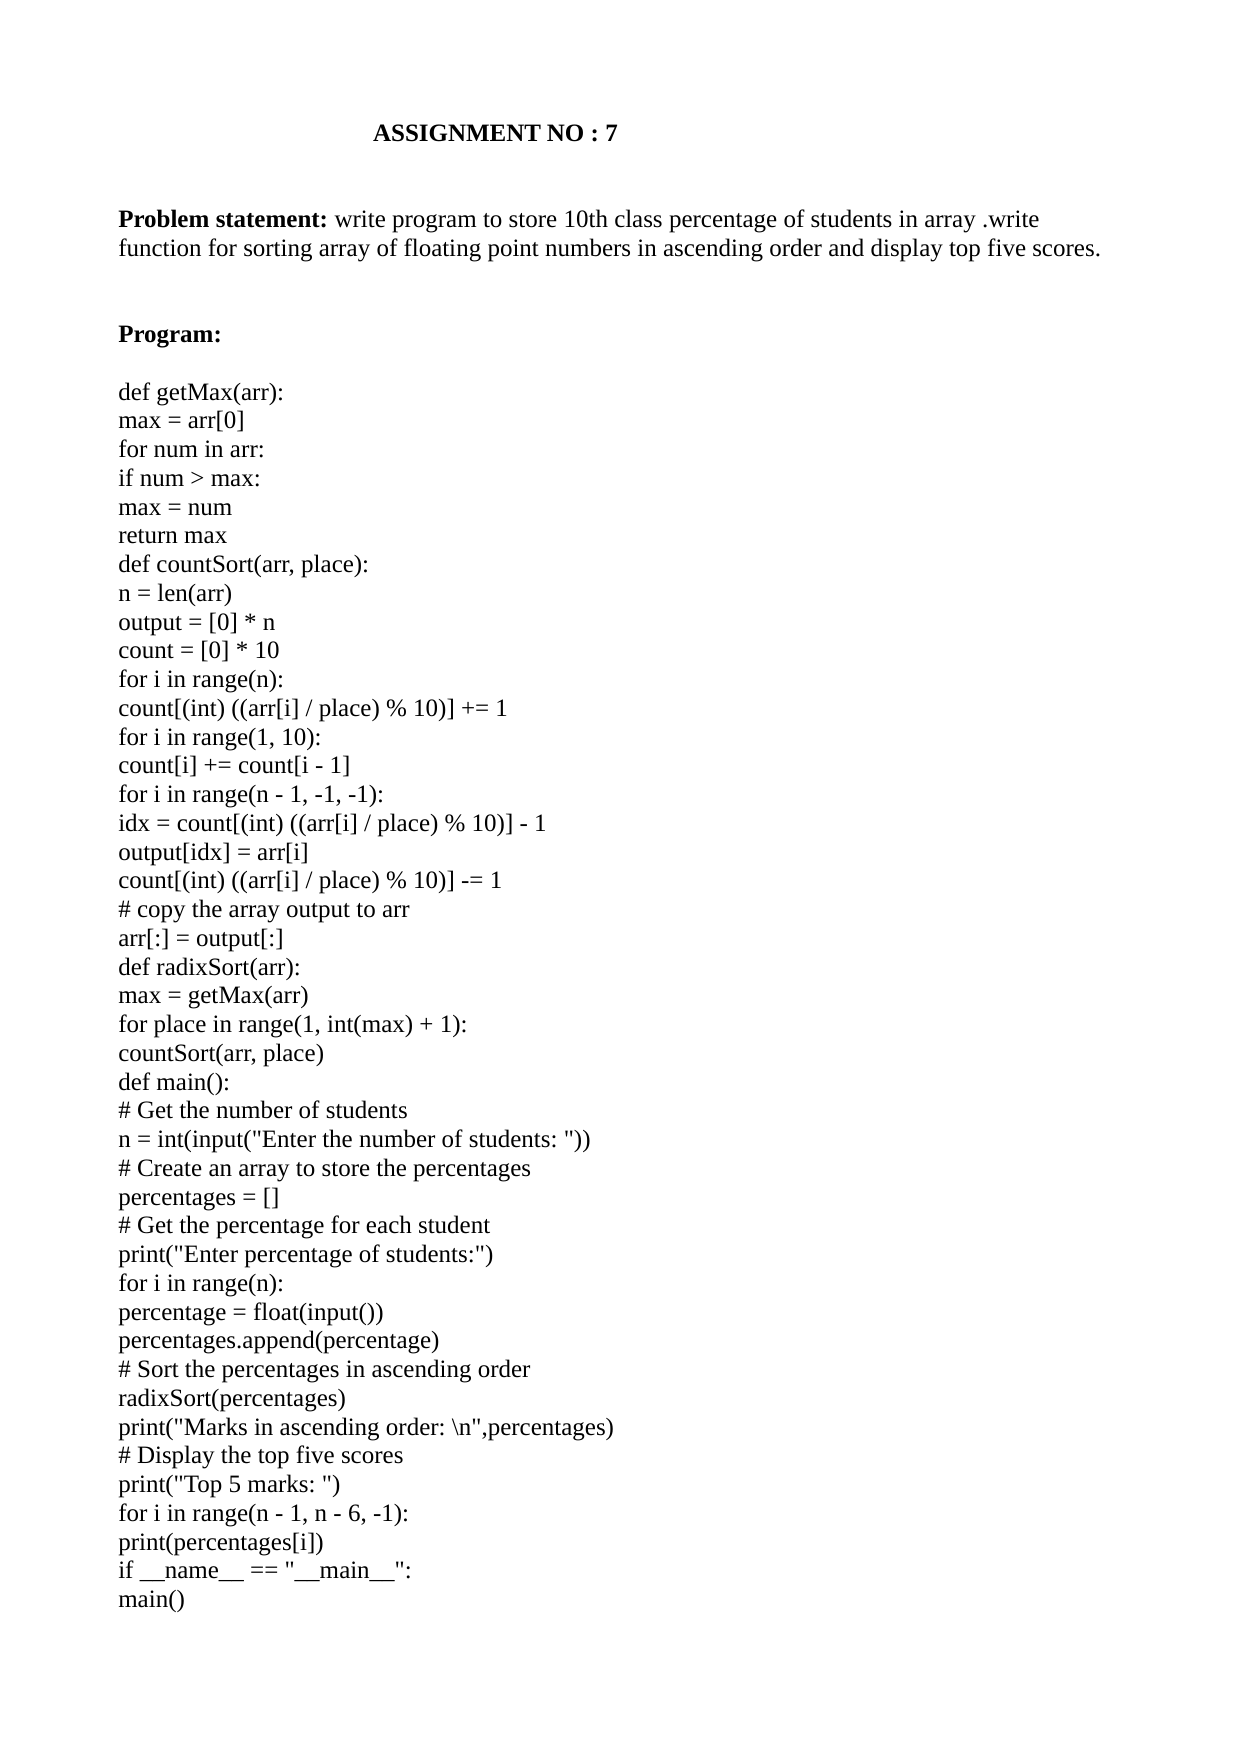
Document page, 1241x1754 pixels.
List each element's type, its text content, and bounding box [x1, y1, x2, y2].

text print("Enter percentage of students:") [118, 1239, 1122, 1268]
text count[(int) ((arr[i] / place) % 10)] -= 1 [118, 866, 1122, 894]
text percentages.append(percentage) [118, 1326, 1122, 1354]
text # Get the percentage for each student [118, 1211, 1122, 1239]
text # copy the array output to arr [118, 894, 1122, 923]
text arr[:] = output[:] [118, 923, 1122, 952]
text for i in range(n - 1, -1, -1): [118, 779, 1122, 808]
text percentage = float(input()) [118, 1297, 1122, 1326]
text def radixSort(arr): [118, 952, 1122, 981]
text max = getMax(arr) [118, 981, 1122, 1009]
text Problem statement: write program to store 10th class percentage of students in array .write [118, 204, 1122, 233]
text print(percentages[i]) [118, 1527, 1122, 1556]
text n = int(input("Enter the number of students: ")) [118, 1124, 1122, 1153]
text ASSIGNMENT NO : 7 [118, 118, 1122, 147]
text for i in range(n): [118, 664, 1122, 693]
text for i in range(n): [118, 1268, 1122, 1297]
text max = arr[0] [118, 406, 1122, 434]
text for place in range(1, int(max) + 1): [118, 1009, 1122, 1038]
text def getMax(arr): [118, 377, 1122, 406]
text idx = count[(int) ((arr[i] / place) % 10)] - 1 [118, 808, 1122, 837]
text print("Marks in ascending order: \n",percentages) [118, 1412, 1122, 1441]
text count[i] += count[i - 1] [118, 751, 1122, 779]
text # Display the top five scores [118, 1441, 1122, 1469]
text # Create an array to store the percentages [118, 1153, 1122, 1182]
text # Get the number of students [118, 1096, 1122, 1124]
text if __name__ == "__main__": [118, 1556, 1122, 1584]
text max = num [118, 492, 1122, 521]
text Program: [118, 319, 1122, 348]
text function for sorting array of floating point numbers in ascending order and display top five scores. [118, 233, 1122, 262]
text countSort(arr, place) [118, 1038, 1122, 1067]
text for i in range(1, 10): [118, 722, 1122, 751]
text radixSort(percentages) [118, 1383, 1122, 1412]
text output[idx] = arr[i] [118, 837, 1122, 866]
text for i in range(n - 1, n - 6, -1): [118, 1498, 1122, 1527]
text output = [0] * n [118, 607, 1122, 636]
text count[(int) ((arr[i] / place) % 10)] += 1 [118, 693, 1122, 722]
text if num > max: [118, 463, 1122, 492]
text n = len(arr) [118, 578, 1122, 607]
text def main(): [118, 1067, 1122, 1096]
text print("Top 5 marks: ") [118, 1469, 1122, 1498]
text count = [0] * 10 [118, 636, 1122, 664]
text # Sort the percentages in ascending order [118, 1354, 1122, 1383]
text percentages = [] [118, 1182, 1122, 1211]
text return max [118, 521, 1122, 549]
text def countSort(arr, place): [118, 549, 1122, 578]
text main() [118, 1584, 1122, 1613]
text for num in arr: [118, 434, 1122, 463]
